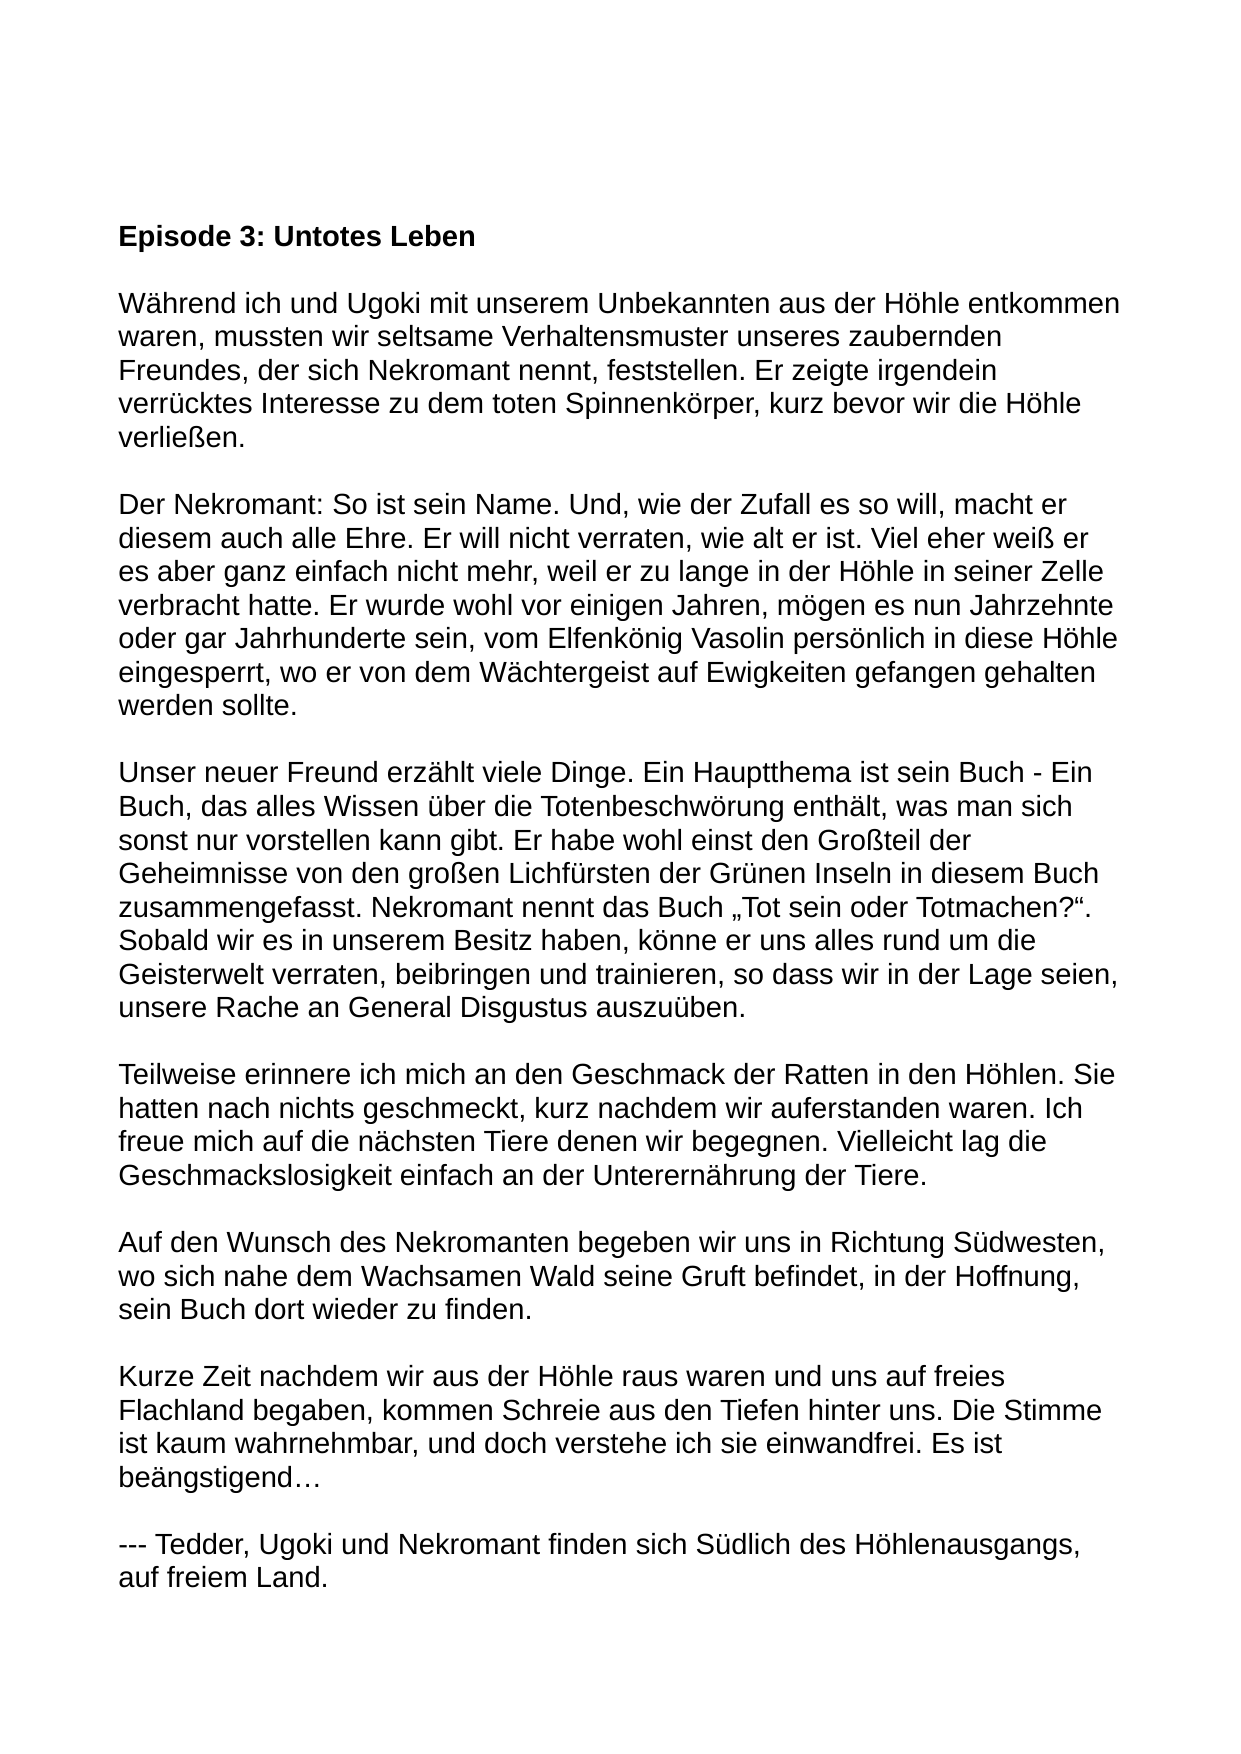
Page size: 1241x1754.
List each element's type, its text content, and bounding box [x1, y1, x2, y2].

text Der Nekromant: So ist sein Name. Und, wie der Zufall es so will, macht er diesem auch alle Ehre. Er will nicht verraten, wie alt er ist. Viel eher weiß er es aber ganz einfach nicht mehr, weil er zu lange in der Höhle in seiner Zelle verbracht hatte. Er wurde wohl vor einigen Jahren, mögen es nun Jahrzehnte oder gar Jahrhunderte sein, vom Elfenkönig Vasolin persönlich in diese Höhle eingesperrt, wo er von dem Wächtergeist auf Ewigkeiten gefangen gehalten werden sollte. [118, 487, 1122, 722]
text Auf den Wunsch des Nekromanten begeben wir uns in Richtung Südwesten, wo sich nahe dem Wachsamen Wald seine Gruft befindet, in der Hoffnung, sein Buch dort wieder zu finden. [118, 1225, 1122, 1326]
text Teilweise erinnere ich mich an den Geschmack der Ratten in den Höhlen. Sie hatten nach nichts geschmeckt, kurz nachdem wir auferstanden waren. Ich freue mich auf die nächsten Tiere denen wir begegnen. Vielleicht lag die Geschmackslosigkeit einfach an der Unterernährung der Tiere. [118, 1057, 1122, 1191]
text Während ich und Ugoki mit unserem Unbekannten aus der Höhle entkommen waren, mussten wir seltsame Verhaltensmuster unseres zaubernden Freundes, der sich Nekromant nennt, feststellen. Er zeigte irgendein verrücktes Interesse zu dem toten Spinnenkörper, kurz bevor wir die Höhle verließen. [118, 286, 1122, 453]
text Unser neuer Freund erzählt viele Dinge. Ein Hauptthema ist sein Buch - Ein Buch, das alles Wissen über die Totenbeschwörung enthält, was man sich sonst nur vorstellen kann gibt. Er habe wohl einst den Großteil der Geheimnisse von den großen Lichfürsten der Grünen Inseln in diesem Buch zusammengefasst. Nekromant nennt das Buch „Tot sein oder Totmachen?“. Sobald wir es in unserem Besitz haben, könne er uns alles rund um die Geisterwelt verraten, beibringen und trainieren, so dass wir in der Lage seien, unsere Rache an General Disgustus auszuüben. [118, 755, 1122, 1024]
text Kurze Zeit nachdem wir aus der Höhle raus waren und uns auf freies Flachland begaben, kommen Schreie aus den Tiefen hinter uns. Die Stimme ist kaum wahrnehmbar, und doch verstehe ich sie einwandfrei. Es ist beängstigend… [118, 1359, 1122, 1493]
text --- Tedder, Ugoki und Nekromant finden sich Südlich des Höhlenausgangs, auf freiem Land. [118, 1527, 1122, 1594]
text Episode 3: Untotes Leben [118, 219, 1122, 252]
